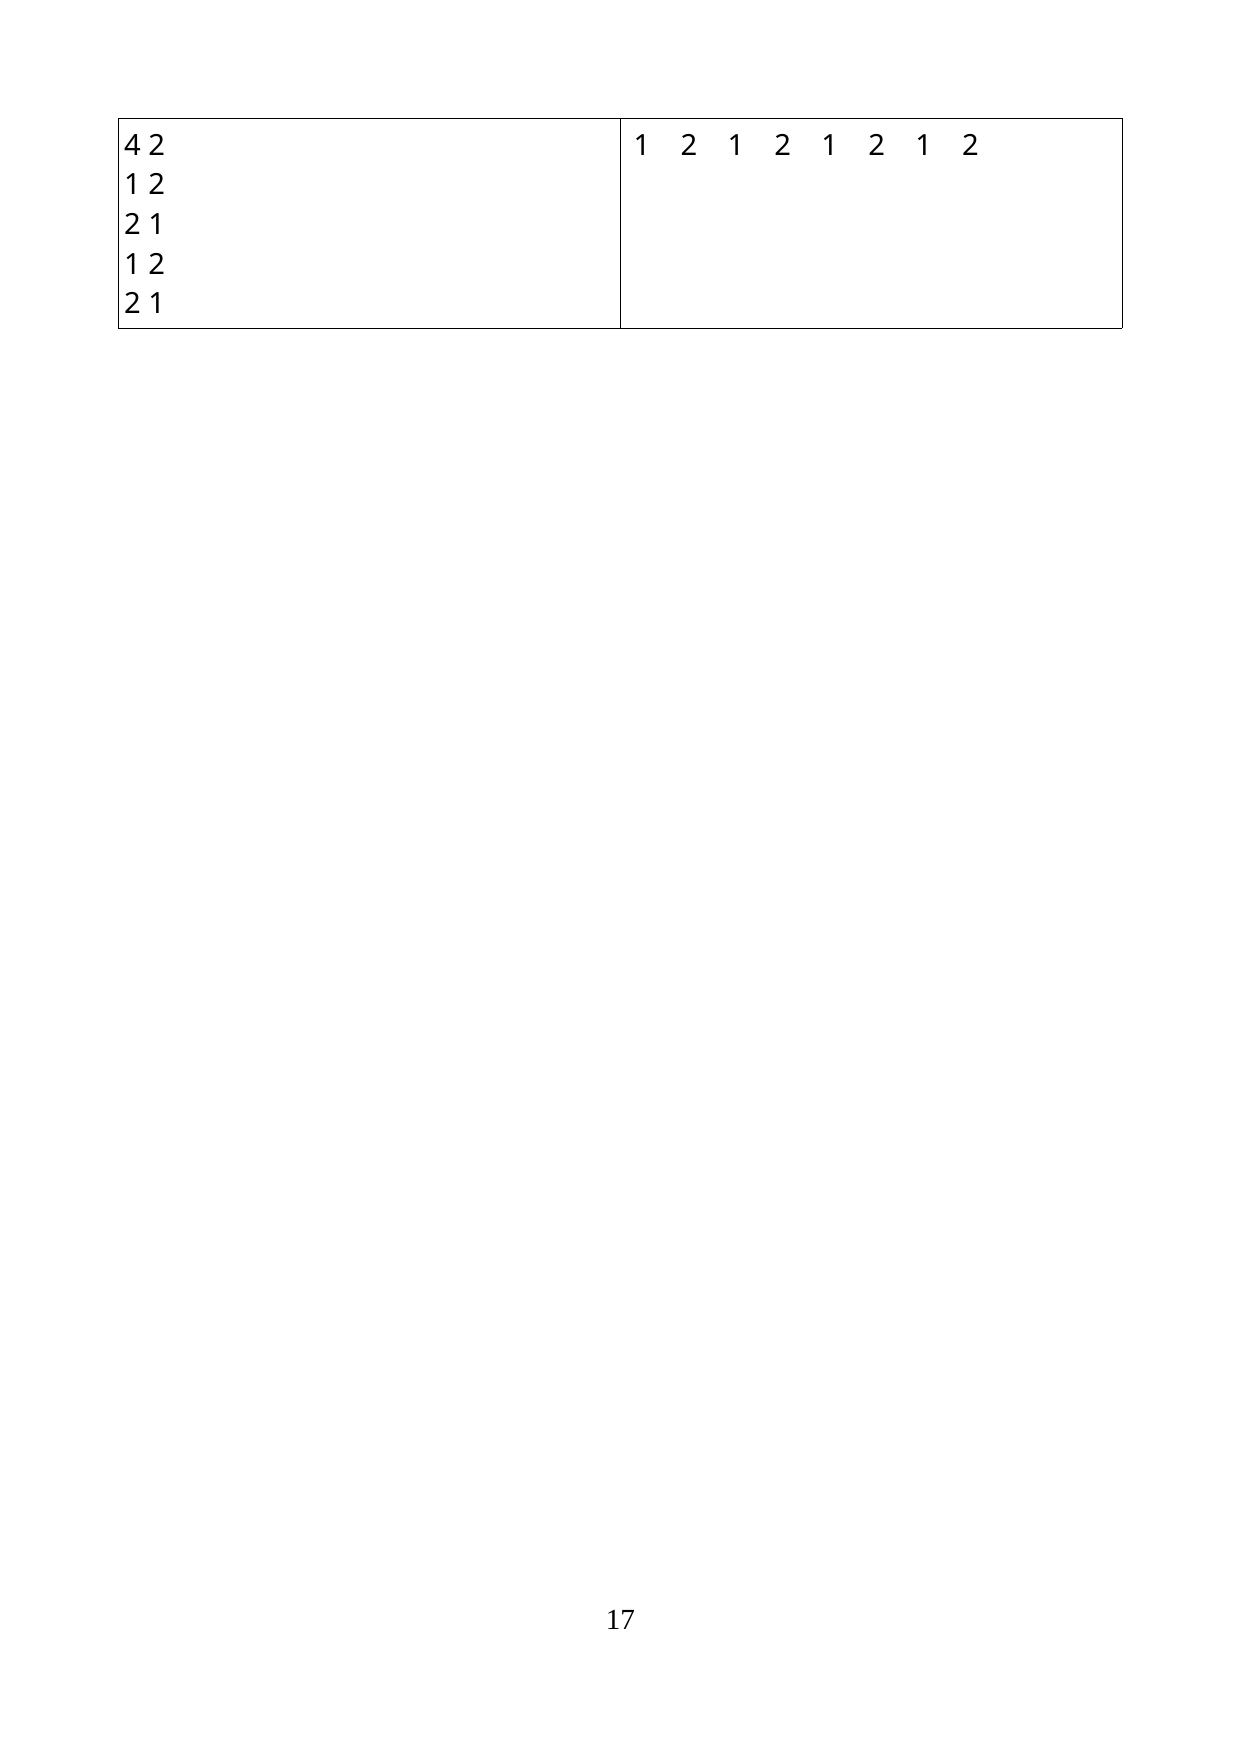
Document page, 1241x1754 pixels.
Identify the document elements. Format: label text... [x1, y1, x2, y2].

table_cell 1 2 1 2 1 2 1 2 [621, 119, 1122, 328]
table_cell 4 2 1 2 2 1 1 2 2 1 [119, 119, 620, 328]
